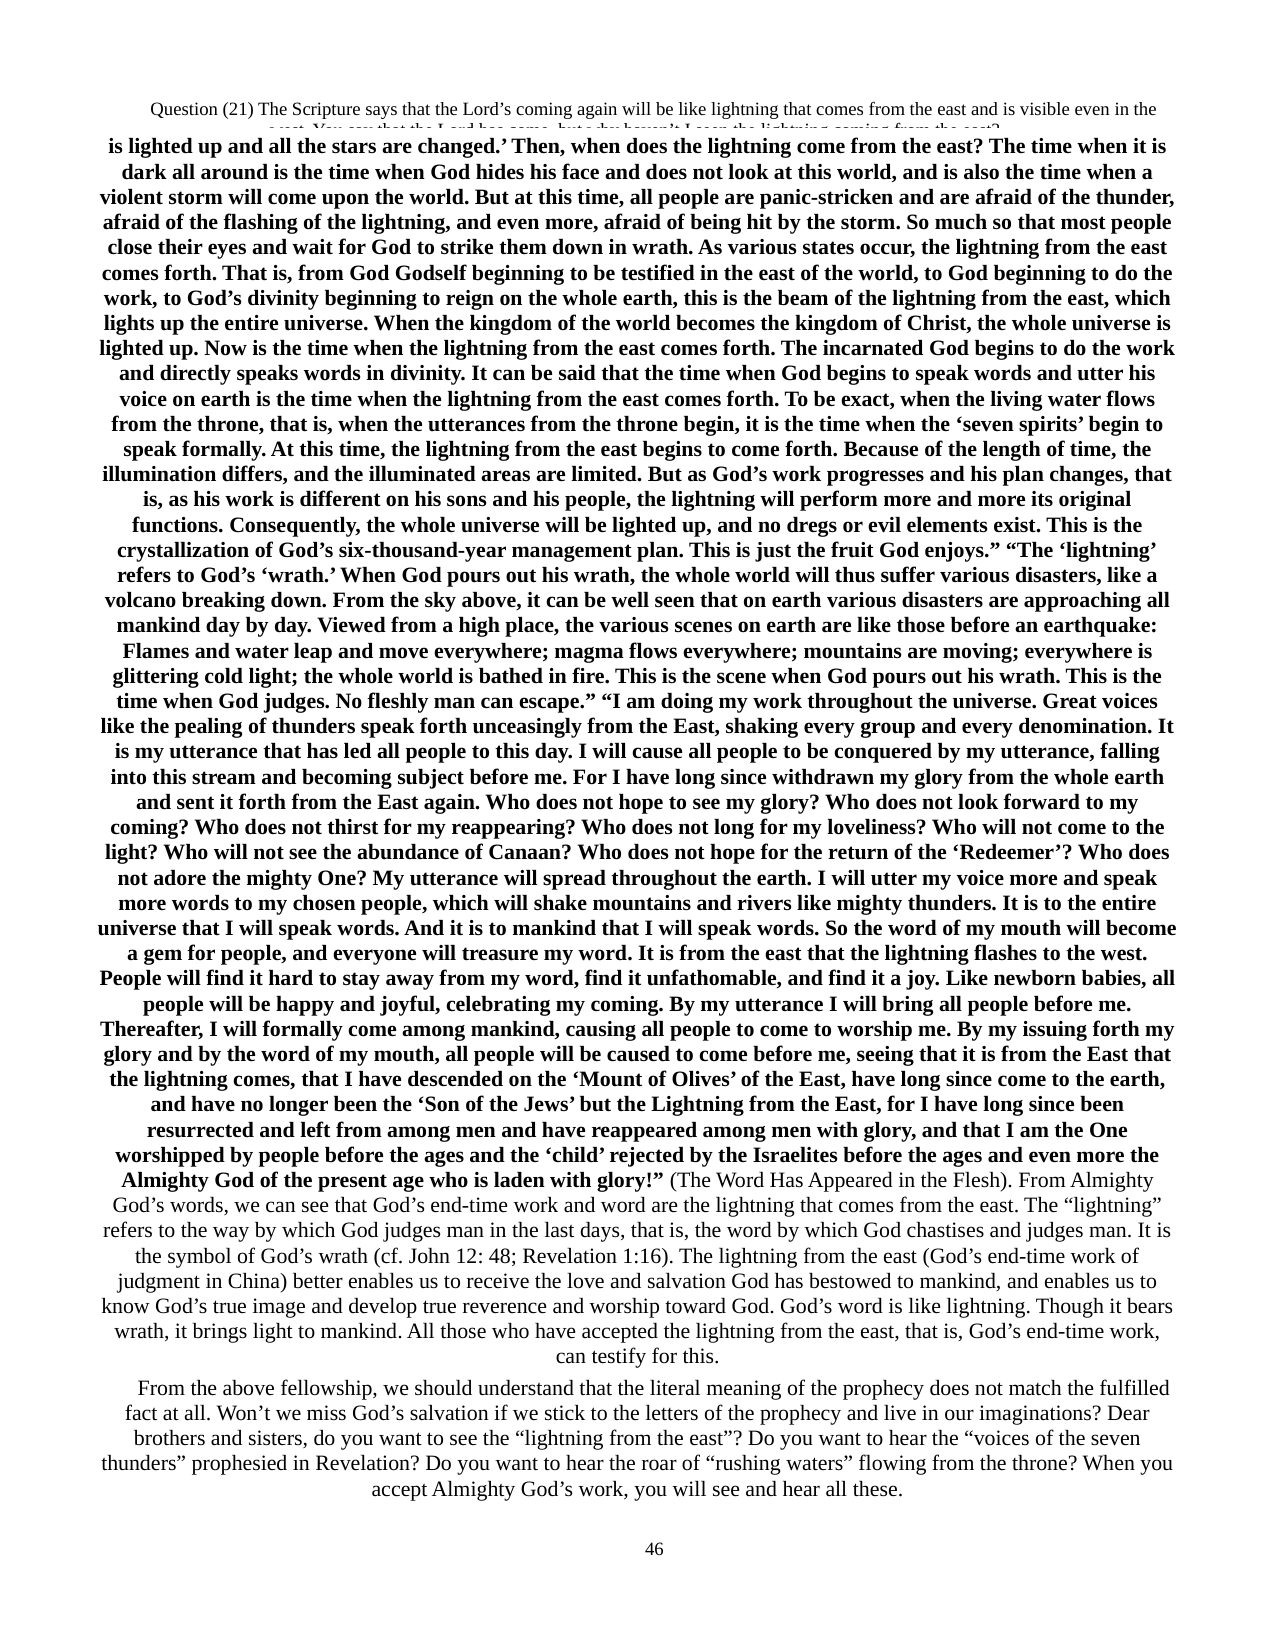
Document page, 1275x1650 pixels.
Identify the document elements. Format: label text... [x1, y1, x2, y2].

text From the above fellowship, we should understand that the literal meaning of the prophecy does not match the fulfilled fact at all. Won’t we miss God’s salvation if we stick to the letters of the prophecy and live in our imaginations? Dear brothers and sisters, do you want to see the “lightning from the east”? Do you want to hear the “voices of the seven thunders” prophesied in Revelation? Do you want to hear the roar of “rushing waters” flowing from the throne? When you accept Almighty God’s work, you will see and hear all these. [97, 1375, 1177, 1501]
text is lighted up and all the stars are changed.’ Then, when does the lightning come from the east? The time when it is dark all around is the time when God hides his face and does not look at this world, and is also the time when a violent storm will come upon the world. But at this time, all people are panic-stricken and are afraid of the thunder, afraid of the flashing of the lightning, and even more, afraid of being hit by the storm. So much so that most people close their eyes and wait for God to strike them down in wrath. As various states occur, the lightning from the east comes forth. That is, from God Godself beginning to be testified in the east of the world, to God beginning to do the work, to God’s divinity beginning to reign on the whole earth, this is the beam of the lightning from the east, which lights up the entire universe. When the kingdom of the world becomes the kingdom of Christ, the whole universe is lighted up. Now is the time when the lightning from the east comes forth. The incarnated God begins to do the work and directly speaks words in divinity. It can be said that the time when God begins to speak words and utter his voice on earth is the time when the lightning from the east comes forth. To be exact, when the living water flows from the throne, that is, when the utterances from the throne begin, it is the time when the ‘seven spirits’ begin to speak formally. At this time, the lightning from the east begins to come forth. Because of the length of time, the illumination differs, and the illuminated areas are limited. But as God’s work progresses and his plan changes, that is, as his work is different on his sons and his people, the lightning will perform more and more its original functions. Consequently, the whole universe will be lighted up, and no dregs or evil elements exist. This is the crystallization of God’s six-thousand-year management plan. This is just the fruit God enjoys.” “The ‘lightning’ refers to God’s ‘wrath.’ When God pours out his wrath, the whole world will thus suffer various disasters, like a volcano breaking down. From the sky above, it can be well seen that on earth various disasters are approaching all mankind day by day. Viewed from a high place, the various scenes on earth are like those before an earthquake: Flames and water leap and move everywhere; magma flows everywhere; mountains are moving; everywhere is glittering cold light; the whole world is bathed in fire. This is the scene when God pours out his wrath. This is the time when God judges. No fleshly man can escape.” “I am doing my work throughout the universe. Great voices like the pealing of thunders speak forth unceasingly from the East, shaking every group and every denomination. It is my utterance that has led all people to this day. I will cause all people to be conquered by my utterance, falling into this stream and becoming subject before me. For I have long since withdrawn my glory from the whole earth and sent it forth from the East again. Who does not hope to see my glory? Who does not look forward to my coming? Who does not thirst for my reappearing? Who does not long for my loveliness? Who will not come to the light? Who will not see the abundance of Canaan? Who does not hope for the return of the ‘Redeemer’? Who does not adore the mighty One? My utterance will spread throughout the earth. I will utter my voice more and speak more words to my chosen people, which will shake mountains and rivers like mighty thunders. It is to the entire universe that I will speak words. And it is to mankind that I will speak words. So the word of my mouth will become a gem for people, and everyone will treasure my word. It is from the east that the lightning flashes to the west. People will find it hard to stay away from my word, find it unfathomable, and find it a joy. Like newborn babies, all people will be happy and joyful, celebrating my coming. By my utterance I will bring all people before me. Thereafter, I will formally come among mankind, causing all people to come to worship me. By my issuing forth my glory and by the word of my mouth, all people will be caused to come before me, seeing that it is from the East that the lightning comes, that I have descended on the ‘Mount of Olives’ of the East, have long since come to the earth, and have no longer been the ‘Son of the Jews’ but the Lightning from the East, for I have long since been resurrected and left from among men and have reappeared among men with glory, and that I am the One worshipped by people before the ages and the ‘child’ rejected by the Israelites before the ages and even more the Almighty God of the present age who is laden with glory!” (The Word Has Appeared in the Flesh). From Almighty God’s words, we can see that God’s end-time work and word are the lightning that comes from the east. The “lightning” refers to the way by which God judges man in the last days, that is, the word by which God chastises and judges man. It is the symbol of God’s wrath (cf. John 12: 48; Revelation 1:16). The lightning from the east (God’s end-time work of judgment in China) better enables us to receive the love and salvation God has bestowed to mankind, and enables us to know God’s true image and develop true reverence and worship toward God. God’s word is like lightning. Though it bears wrath, it brings light to mankind. All those who have accepted the lightning from the east, that is, God’s end-time work, can testify for this. [97, 133, 1177, 1369]
